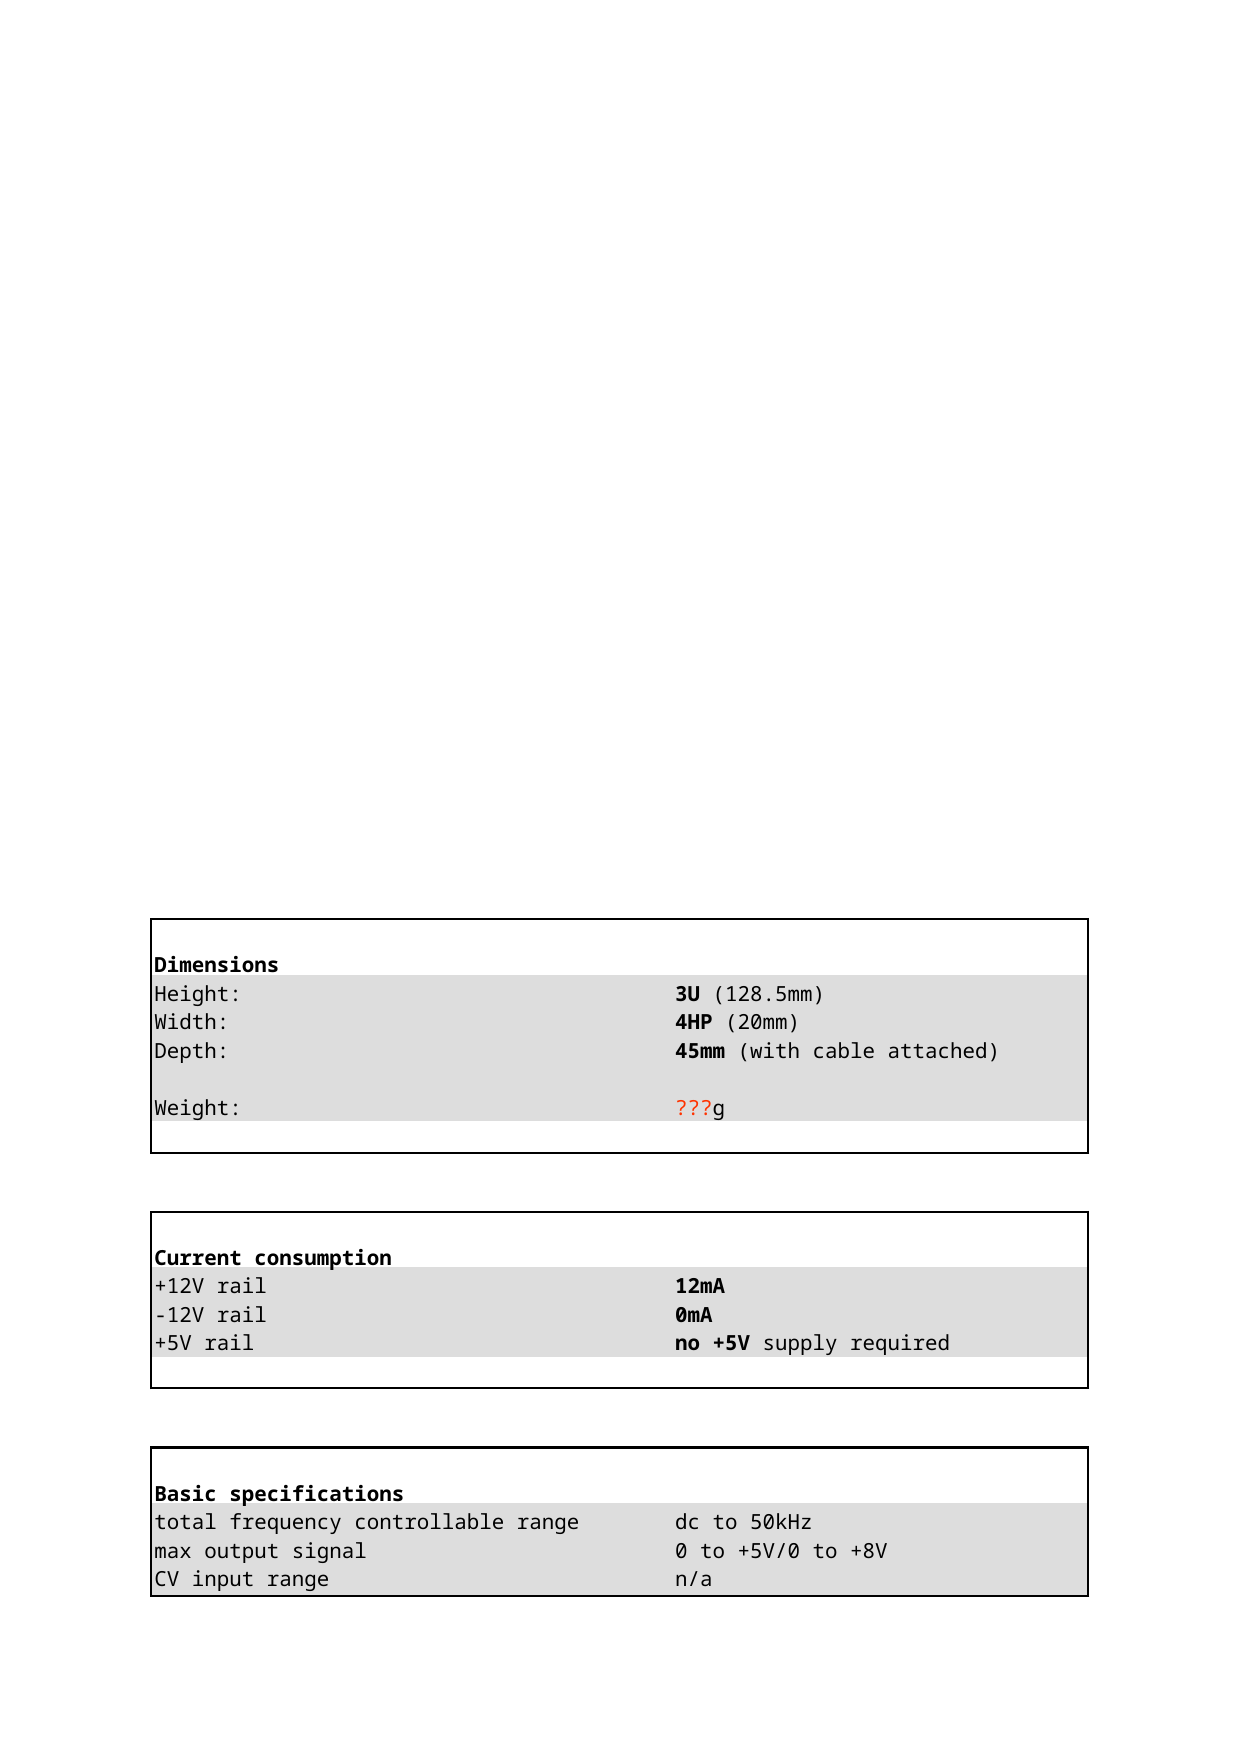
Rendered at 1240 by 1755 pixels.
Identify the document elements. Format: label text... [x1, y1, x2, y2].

text -12V rail 0mA [152, 1296, 1087, 1324]
text Depth: 45mm (with cable attached) [152, 1032, 1087, 1060]
text Current consumption [152, 1239, 1087, 1267]
text CV input range n/a [152, 1560, 1087, 1595]
text max output signal 0 to +5V/0 to +8V [152, 1532, 1087, 1560]
text Height: 3U (128.5mm) [152, 975, 1087, 1003]
text Dimensions [152, 946, 1087, 975]
text total frequency controllable range dc to 50kHz [152, 1503, 1087, 1532]
text Basic specifications [152, 1475, 1087, 1503]
text +5V rail no +5V supply required [152, 1324, 1087, 1357]
text Weight: ???g [152, 1088, 1087, 1121]
text +12V rail 12mA [152, 1267, 1087, 1296]
text Width: 4HP (20mm) [152, 1003, 1087, 1032]
